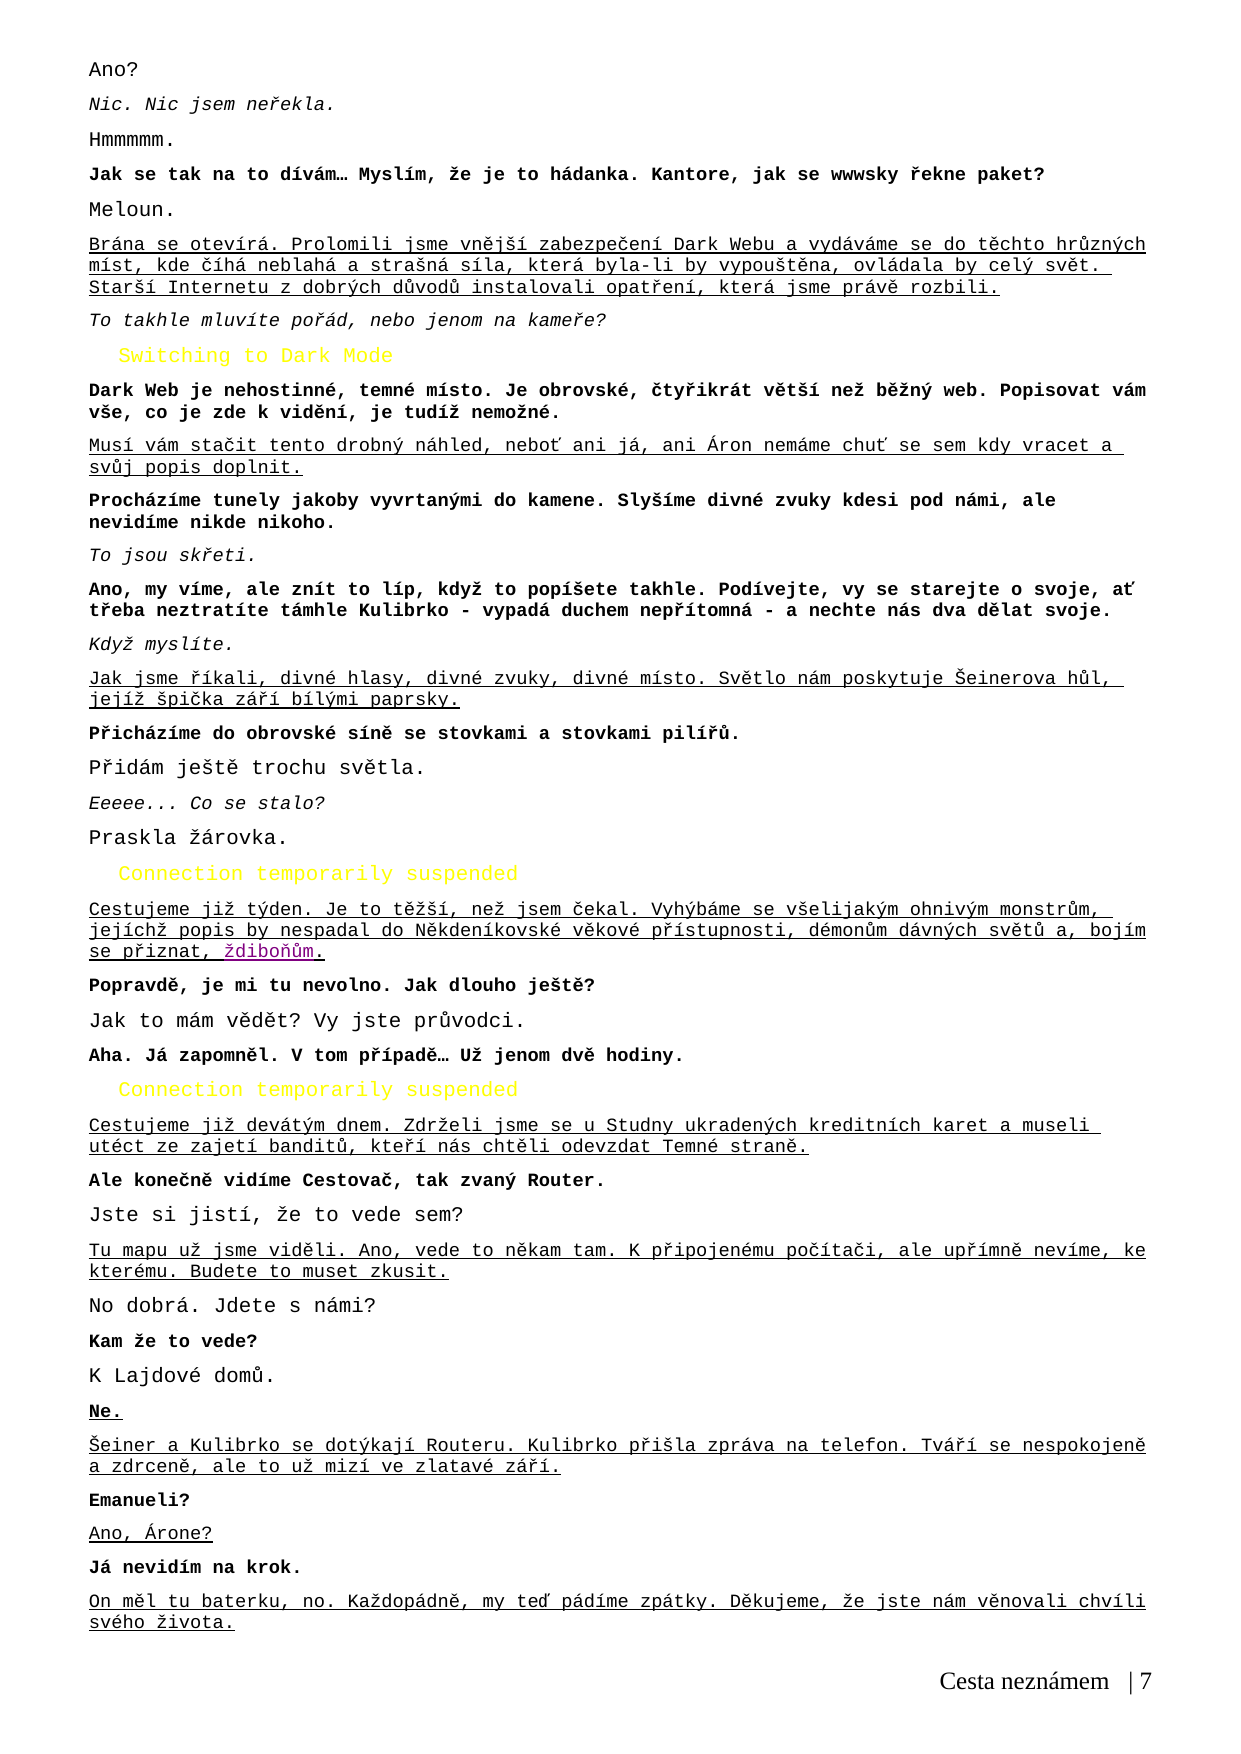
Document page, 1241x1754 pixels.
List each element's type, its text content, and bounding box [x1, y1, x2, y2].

text Brána se otevírá. Prolomili jsme vnější zabezpečení Dark Webu a vydáváme se do těchto hrůzných míst, kde číhá neblahá a strašná síla, která byla-li by vypouštěna, ovládala by celý svět. Starší Internetu z dobrých důvodů instalovali opatření, která jsme právě rozbili. [88, 235, 1152, 299]
text Ano, my víme, ale znít to líp, když to popíšete takhle. Podívejte, vy se starejte o svoje, ať třeba neztratíte támhle Kulibrko - vypadá duchem nepřítomná - a nechte nás dva dělat svoje. [88, 580, 1152, 622]
text Praskla žárovka. [88, 827, 1152, 851]
text Ale konečně vidíme Cestovač, tak zvaný Router. [88, 1171, 1152, 1192]
text Jak to mám vědět? Vy jste průvodci. [88, 1009, 1152, 1033]
text Ano? [88, 59, 1152, 83]
text Connection temporarily suspended [118, 863, 1152, 887]
text Kam že to vede? [88, 1332, 1152, 1353]
text Nic. Nic jsem neřekla. [88, 95, 1152, 116]
text Switching to Dark Mode [118, 345, 1152, 369]
text Přidám ještě trochu světla. [88, 757, 1152, 781]
text Cestujeme již devátým dnem. Zdrželi jsme se u Studny ukradených kreditních karet a museli utéct ze zajetí banditů, kteří nás chtěli odevzdat Temné straně. [88, 1116, 1152, 1158]
text Když myslíte. [88, 635, 1152, 656]
text No dobrá. Jdete s námi? [88, 1296, 1152, 1319]
text Hmmmmm. [88, 129, 1152, 153]
text Ne. [88, 1402, 1152, 1423]
text Přicházíme do obrovské síně se stovkami a stovkami pilířů. [88, 724, 1152, 745]
text Já nevidím na krok. [88, 1558, 1152, 1579]
text On měl tu baterku, no. Každopádně, my teď pádíme zpátky. Děkujeme, že jste nám věnovali chvíli svého života. [88, 1592, 1152, 1634]
text Aha. Já zapomněl. V tom případě… Už jenom dvě hodiny. [88, 1046, 1152, 1067]
text To jsou skřeti. [88, 546, 1152, 567]
text Ano, Árone? [88, 1524, 1152, 1545]
text Jak se tak na to dívám… Myslím, že je to hádanka. Kantore, jak se wwwsky řekne paket? [88, 165, 1152, 186]
text Connection temporarily suspended [118, 1079, 1152, 1103]
text Meloun. [88, 199, 1152, 222]
text Jak jsme říkali, divné hlasy, divné zvuky, divné místo. Světlo nám poskytuje Šeinerova hůl, jejíž špička září bílými paprsky. [88, 669, 1152, 711]
text Šeiner a Kulibrko se dotýkají Routeru. Kulibrko přišla zpráva na telefon. Tváří se nespokojeně a zdrceně, ale to už mizí ve zlatavé září. [88, 1435, 1152, 1478]
text Jste si jistí, že to vede sem? [88, 1204, 1152, 1228]
text K Lajdové domů. [88, 1365, 1152, 1389]
text Procházíme tunely jakoby vyvrtanými do kamene. Slyšíme divné zvuky kdesi pod námi, ale nevidíme nikde nikoho. [88, 491, 1152, 534]
text Emanueli? [88, 1490, 1152, 1512]
text Dark Web je nehostinné, temné místo. Je obrovské, čtyřikrát větší než běžný web. Popisovat vám vše, co je zde k vidění, je tudíž nemožné. [88, 381, 1152, 424]
text Musí vám stačit tento drobný náhled, neboť ani já, ani Áron nemáme chuť se sem kdy vracet a svůj popis doplnit. [88, 436, 1152, 479]
text To takhle mluvíte pořád, nebo jenom na kameře? [88, 311, 1152, 332]
text Cestujeme již týden. Je to těžší, než jsem čekal. Vyhýbáme se všelijakým ohnivým monstrům, jejíchž popis by nespadal do Někdeníkovské věkové přístupnosti, démonům dávných světů a, bojím se přiznat, ždiboňům. [88, 899, 1152, 963]
text Tu mapu už jsme viděli. Ano, vede to někam tam. K připojenému počítači, ale upřímně nevíme, ke kterému. Budete to muset zkusit. [88, 1241, 1152, 1283]
text Eeeee... Co se stalo? [88, 793, 1152, 815]
text Popravdě, je mi tu nevolno. Jak dlouho ještě? [88, 976, 1152, 997]
